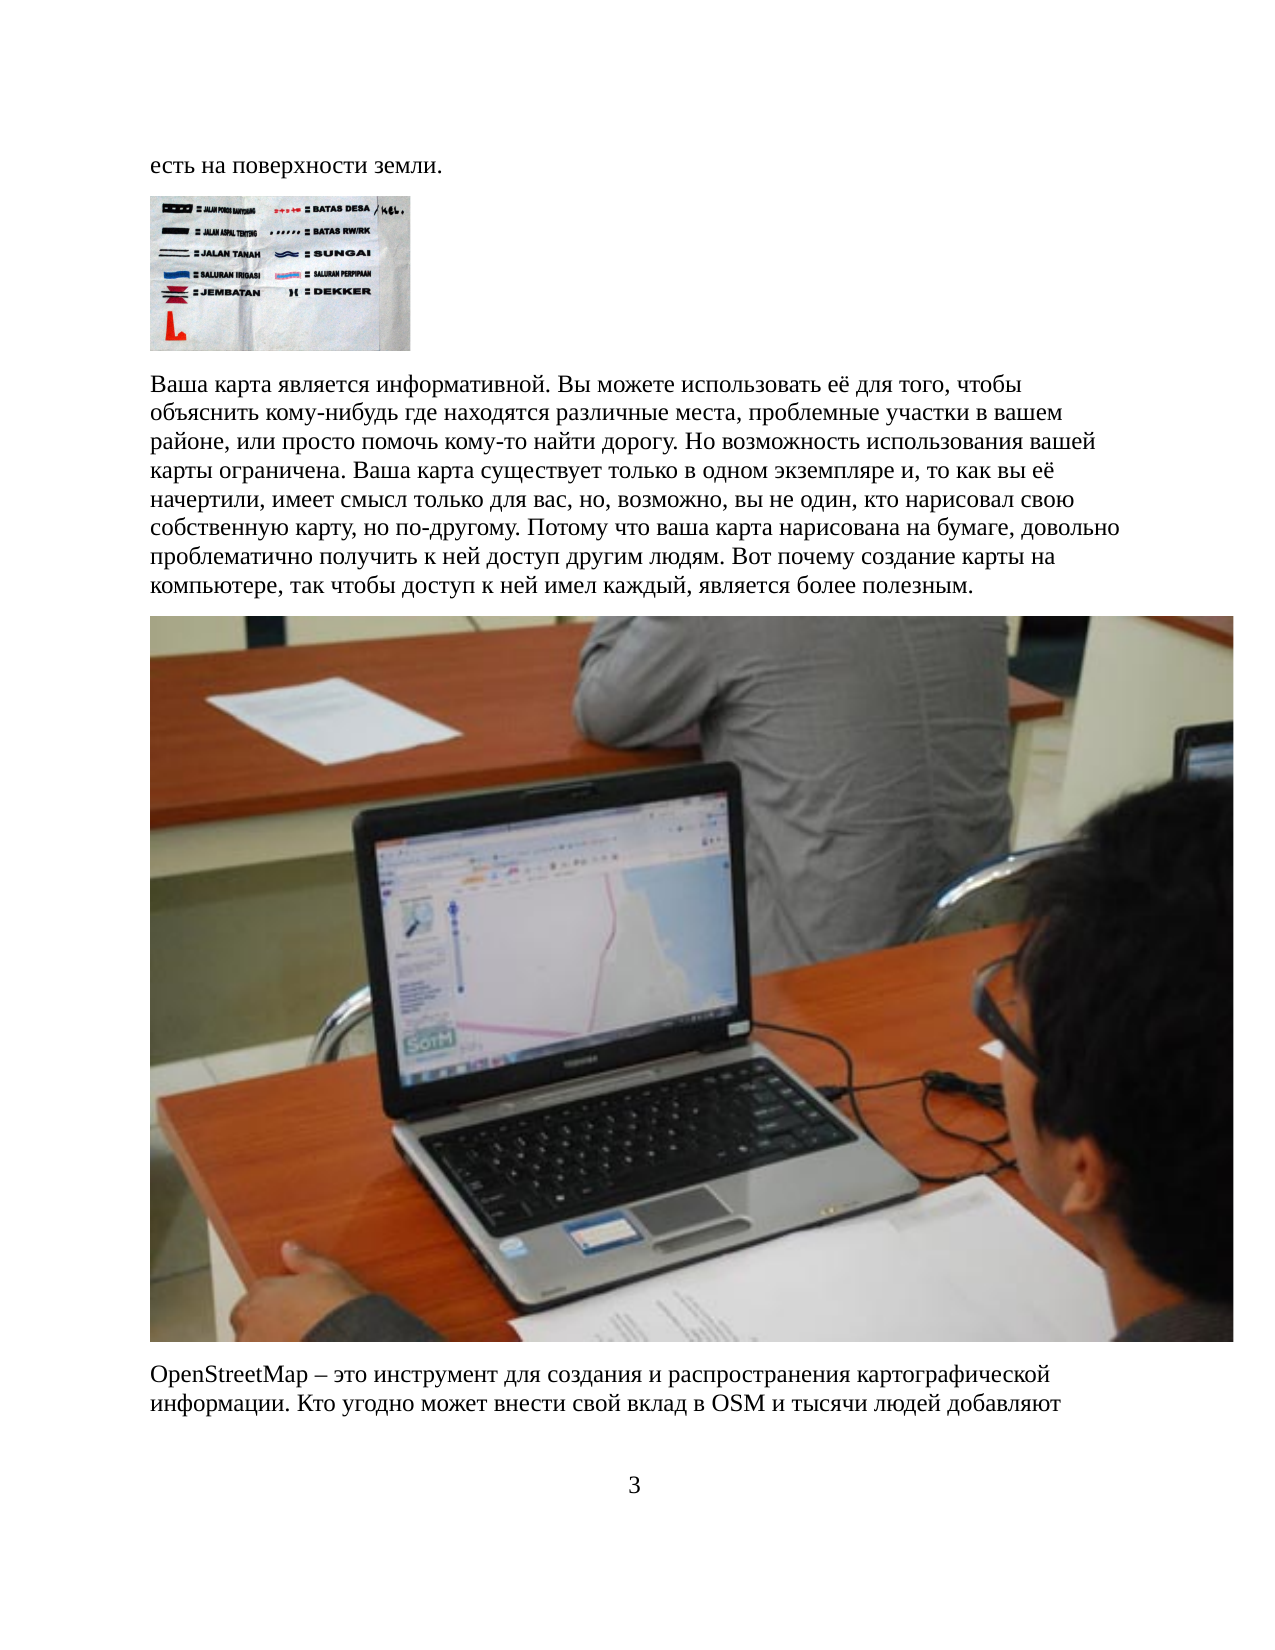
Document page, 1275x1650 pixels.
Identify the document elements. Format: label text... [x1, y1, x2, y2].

text есть на поверхности земли. [150, 150, 1125, 179]
picture [150, 616, 1234, 1342]
text Ваша карта является информативной. Вы можете использовать её для того, чтобы объяснить кому-нибудь где находятся различные места, проблемные участки в вашем районе, или просто помочь кому-то найти дорогу. Но возможность использования вашей карты ограничена. Ваша карта существует только в одном экземпляре и, то как вы её начертили, имеет смысл только для вас, но, возможно, вы не один, кто нарисовал свою собственную карту, но по-другому. Потому что ваша карта нарисована на бумаге, довольно проблематично получить к ней доступ другим людям. Вот почему создание карты на компьютере, так чтобы доступ к ней имел каждый, является более полезным. [150, 369, 1125, 599]
picture [150, 196, 411, 351]
text OpenStreetMap – это инструмент для создания и распространения картографической информации. Кто угодно может внести свой вклад в OSM и тысячи людей добавляют [150, 1359, 1125, 1417]
